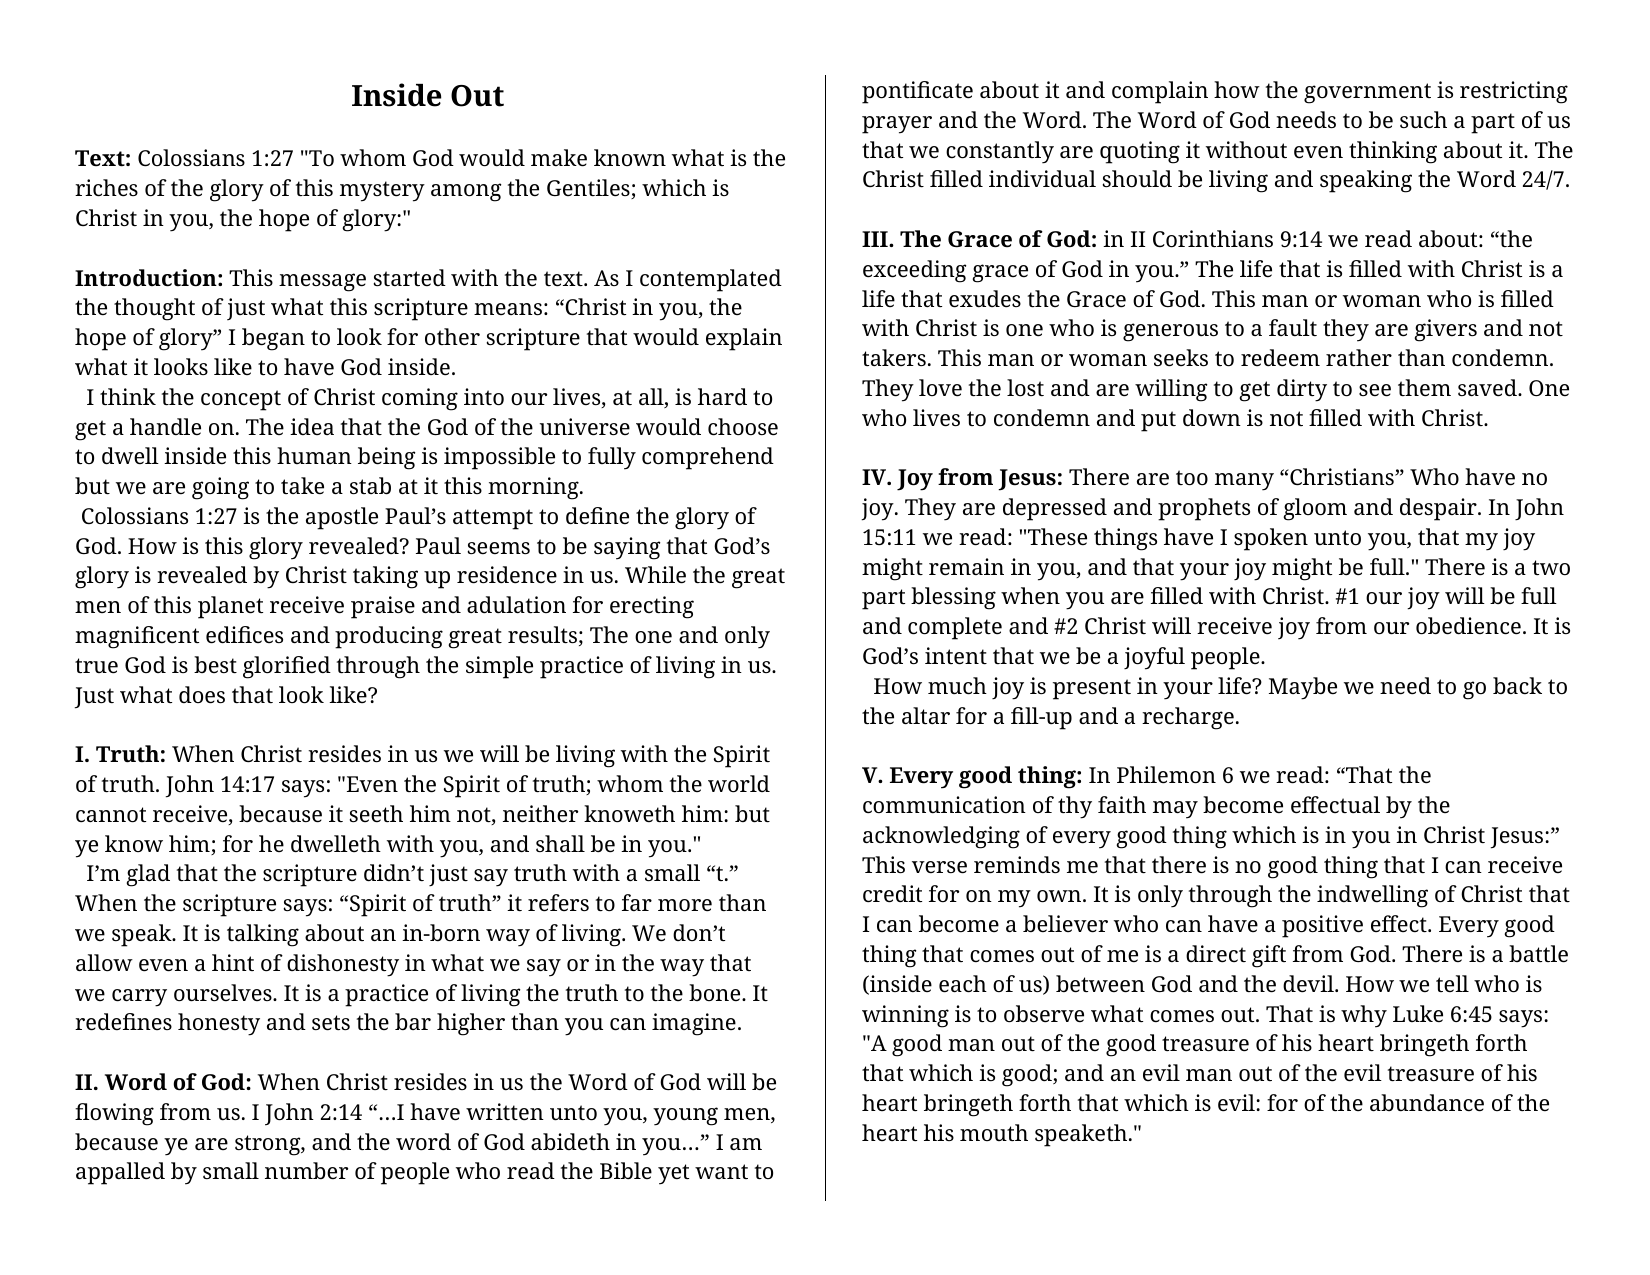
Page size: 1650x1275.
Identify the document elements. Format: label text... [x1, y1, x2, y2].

text Text: Colossians 1:27 "To whom God would make known what is the riches of the glory of this mystery among the Gentiles; which is Christ in you, the hope of glory:" [75, 143, 788, 233]
text Inside Out [75, 75, 788, 115]
text II. Word of God: When Christ resides in us the Word of God will be flowing from us. I John 2:14 “…I have written unto you, young men, because ye are strong, and the word of God abideth in you…” I am appalled by small number of people who read the Bible yet want to [75, 1067, 788, 1186]
text How much joy is present in your life? Maybe we need to go back to the altar for a fill-up and a recharge. [862, 671, 1575, 730]
text Colossians 1:27 is the apostle Paul’s attempt to define the glory of God. How is this glory revealed? Paul seems to be saying that God’s glory is revealed by Christ taking up residence in us. While the great men of this planet receive praise and adulation for erecting magnificent edifices and producing great results; The one and only true God is best glorified through the simple practice of living in us. Just what does that look like? [75, 501, 788, 709]
text III. The Grace of God: in II Corinthians 9:14 we read about: “the exceeding grace of God in you.” The life that is filled with Christ is a life that exudes the Grace of God. This man or woman who is filled with Christ is one who is generous to a fault they are givers and not takers. This man or woman seeks to redeem rather than condemn. They love the lost and are willing to get dirty to see them saved. One who lives to condemn and put down is not filled with Christ. [862, 224, 1575, 432]
text I. Truth: When Christ resides in us we will be living with the Spirit of truth. John 14:17 says: "Even the Spirit of truth; whom the world cannot receive, because it seeth him not, neither knoweth him: but ye know him; for he dwelleth with you, and shall be in you." [75, 739, 788, 858]
text IV. Joy from Jesus: There are too many “Christians” Who have no joy. They are depressed and prophets of gloom and despair. In John 15:11 we read: "These things have I spoken unto you, that my joy might remain in you, and that your joy might be full." There is a two part blessing when you are filled with Christ. #1 our joy will be full and complete and #2 Christ will receive joy from our obedience. It is God’s intent that we be a joyful people. [862, 462, 1575, 671]
text V. Every good thing: In Philemon 6 we read: “That the communication of thy faith may become effectual by the acknowledging of every good thing which is in you in Christ Jesus:” This verse reminds me that there is no good thing that I can receive credit for on my own. It is only through the indwelling of Christ that I can become a believer who can have a positive effect. Every good thing that comes out of me is a direct gift from God. There is a battle (inside each of us) between God and the devil. How we tell who is winning is to observe what comes out. That is why Luke 6:45 says: "A good man out of the good treasure of his heart bringeth forth that which is good; and an evil man out of the evil treasure of his heart bringeth forth that which is evil: for of the abundance of the heart his mouth speaketh." [862, 760, 1575, 1147]
text Introduction: This message started with the text. As I contemplated the thought of just what this scripture means: “Christ in you, the hope of glory” I began to look for other scripture that would explain what it looks like to have God inside. [75, 263, 788, 382]
text I think the concept of Christ coming into our lives, at all, is hard to get a handle on. The idea that the God of the universe would choose to dwell inside this human being is impossible to fully comprehend but we are going to take a stab at it this morning. [75, 382, 788, 501]
text I’m glad that the scripture didn’t just say truth with a small “t.” When the scripture says: “Spirit of truth” it refers to far more than we speak. It is talking about an in-born way of living. We don’t allow even a hint of dishonesty in what we say or in the way that we carry ourselves. It is a practice of living the truth to the bone. It redefines honesty and sets the bar higher than you can imagine. [75, 858, 788, 1037]
text pontificate about it and complain how the government is restricting prayer and the Word. The Word of God needs to be such a part of us that we constantly are quoting it without even thinking about it. The Christ filled individual should be living and speaking the Word 24/7. [862, 75, 1575, 194]
